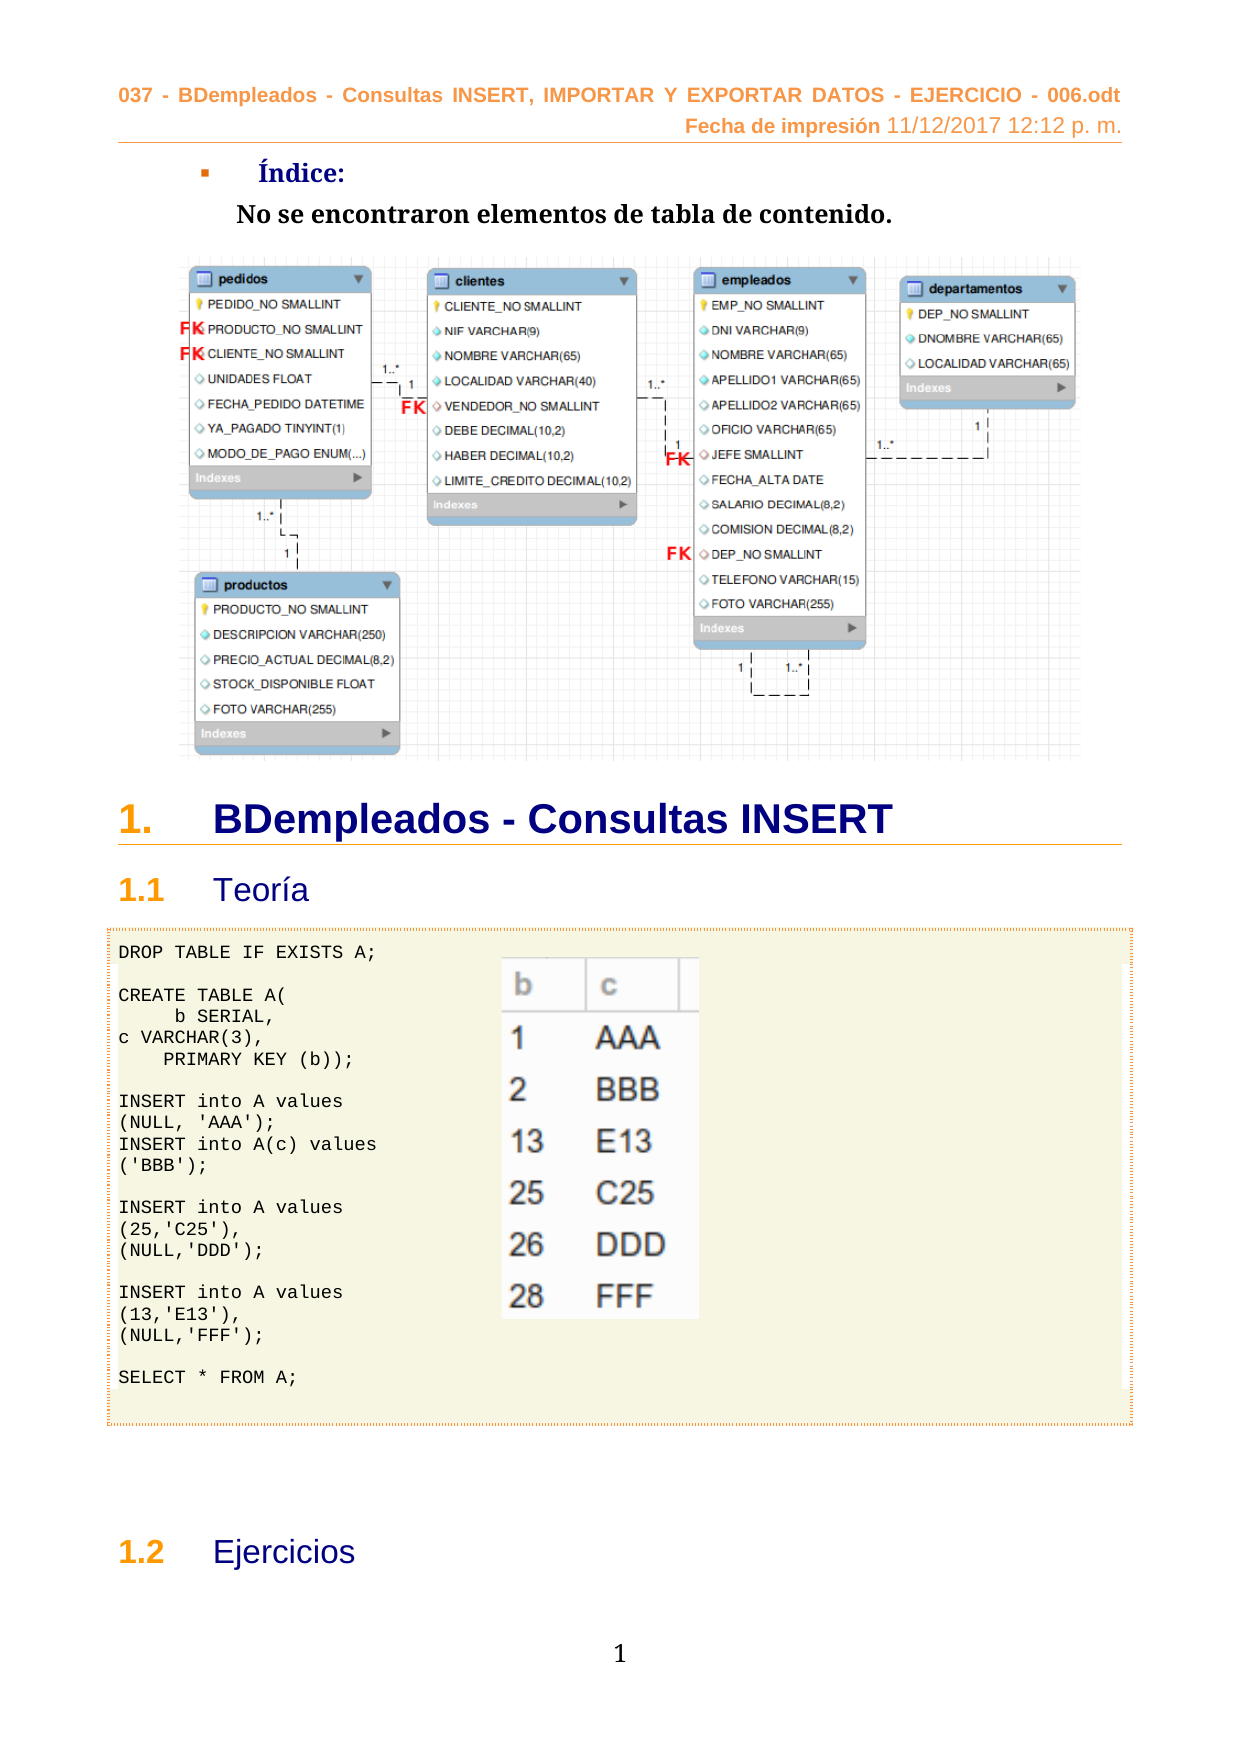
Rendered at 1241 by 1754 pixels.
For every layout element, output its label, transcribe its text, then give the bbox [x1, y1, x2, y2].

subtitle BDempleados - Consultas INSERT [118, 794, 1122, 844]
text [700, 1198, 1122, 1219]
text (NULL, 'AAA'); [118, 1113, 501, 1134]
text No se encontraron elementos de tabla de contenido. [236, 196, 1122, 230]
text [700, 1283, 1122, 1304]
text (NULL,'DDD'); [118, 1241, 501, 1262]
text (13,'E13'), [118, 1304, 1122, 1326]
picture [501, 957, 700, 1319]
subtitle Teoría [118, 870, 1122, 909]
text (NULL,'FFF'); [118, 1326, 1122, 1347]
text CREATE TABLE A( [118, 986, 501, 1007]
text [700, 1241, 1122, 1262]
text SELECT * FROM A; [118, 1368, 1122, 1374]
text INSERT into A values [118, 1198, 501, 1219]
text [700, 1092, 1122, 1113]
text [700, 1156, 1122, 1177]
text [700, 1007, 1122, 1028]
picture [159, 249, 1081, 761]
text [700, 1134, 1122, 1156]
text [700, 986, 1122, 1007]
text [700, 1028, 1122, 1049]
text INSERT into A values [118, 1283, 501, 1304]
text ('BBB'); [118, 1156, 501, 1177]
text b SERIAL, [118, 1007, 501, 1028]
text (25,'C25'), [118, 1219, 501, 1241]
text [700, 1113, 1122, 1134]
text [700, 1049, 1122, 1071]
subtitle Ejercicios [118, 1532, 1122, 1570]
list Índice: [199, 156, 1122, 190]
text PRIMARY KEY (b)); [118, 1049, 501, 1071]
text INSERT into A(c) values [118, 1134, 501, 1156]
text DROP TABLE IF EXISTS A; [107, 927, 1133, 964]
text c VARCHAR(3), [118, 1028, 501, 1049]
text INSERT into A values [118, 1092, 501, 1113]
text [700, 1219, 1122, 1241]
